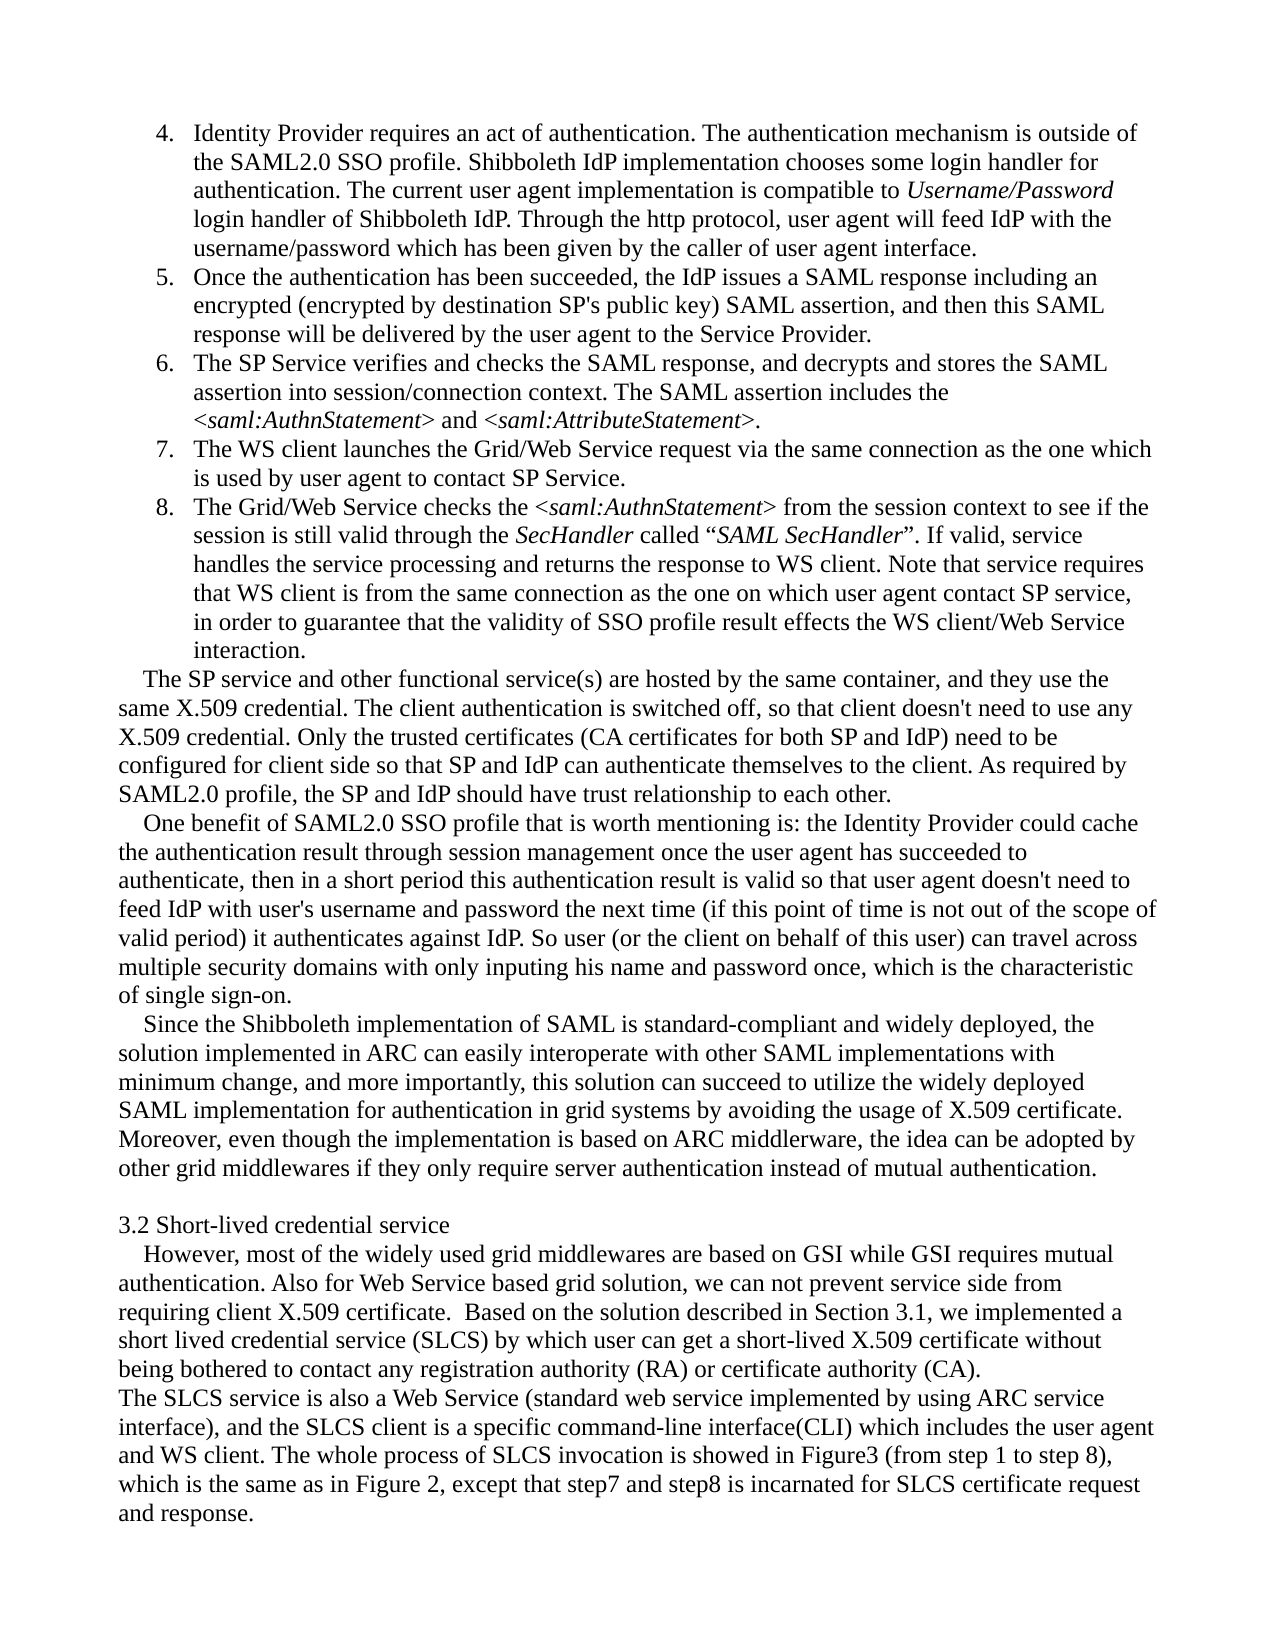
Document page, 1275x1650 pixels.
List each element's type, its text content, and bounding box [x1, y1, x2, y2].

text 3.2 Short-lived credential service [118, 1211, 1157, 1239]
list Identity Provider requires an act of authentication. The authentication mechanism is outside of the SAML2.0 SSO profile. Shibboleth IdP implementation chooses some login handler for authentication. The current user agent implementation is compatible to Username/Password login handler of Shibboleth IdP. Through the http protocol, user agent will feed IdP with the username/password which has been given by the caller of user agent interface. [156, 118, 1157, 262]
text Since the Shibboleth implementation of SAML is standard-compliant and widely deployed, the solution implemented in ARC can easily interoperate with other SAML implementations with minimum change, and more importantly, this solution can succeed to utilize the widely deployed SAML implementation for authentication in grid systems by avoiding the usage of X.509 certificate. [118, 1009, 1157, 1124]
text The SLCS service is also a Web Service (standard web service implemented by using ARC service interface), and the SLCS client is a specific command-line interface(CLI) which includes the user agent and WS client. The whole process of SLCS invocation is showed in Figure3 (from step 1 to step 8), which is the same as in Figure 2, except that step7 and step8 is incarnated for SLCS certificate request and response. [118, 1383, 1157, 1527]
list The WS client launches the Grid/Web Service request via the same connection as the one which is used by user agent to contact SP Service. [156, 434, 1157, 492]
list Once the authentication has been succeeded, the IdP issues a SAML response including an encrypted (encrypted by destination SP's public key) SAML assertion, and then this SAML response will be delivered by the user agent to the Service Provider. [156, 262, 1157, 348]
text Moreover, even though the implementation is based on ARC middlerware, the idea can be adopted by other grid middlewares if they only require server authentication instead of mutual authentication. [118, 1124, 1157, 1182]
text However, most of the widely used grid middlewares are based on GSI while GSI requires mutual authentication. Also for Web Service based grid solution, we can not prevent service side from requiring client X.509 certificate. Based on the solution described in Section 3.1, we implemented a short lived credential service (SLCS) by which user can get a short-lived X.509 certificate without being bothered to contact any registration authority (RA) or certificate authority (CA). [118, 1239, 1157, 1383]
text One benefit of SAML2.0 SSO profile that is worth mentioning is: the Identity Provider could cache the authentication result through session management once the user agent has succeeded to authenticate, then in a short period this authentication result is valid so that user agent doesn't need to feed IdP with user's username and password the next time (if this point of time is not out of the scope of valid period) it authenticates against IdP. So user (or the client on behalf of this user) can travel across multiple security domains with only inputing his name and password once, which is the characteristic of single sign-on. [118, 808, 1157, 1009]
list The SP Service verifies and checks the SAML response, and decrypts and stores the SAML assertion into session/connection context. The SAML assertion includes the <saml:AuthnStatement> and <saml:AttributeStatement>. [156, 348, 1157, 434]
list The Grid/Web Service checks the <saml:AuthnStatement> from the session context to see if the session is still valid through the SecHandler called “SAML SecHandler”. If valid, service handles the service processing and returns the response to WS client. Note that service requires that WS client is from the same connection as the one on which user agent contact SP service, in order to guarantee that the validity of SSO profile result effects the WS client/Web Service interaction. [156, 492, 1157, 664]
text The SP service and other functional service(s) are hosted by the same container, and they use the same X.509 credential. The client authentication is switched off, so that client doesn't need to use any X.509 credential. Only the trusted certificates (CA certificates for both SP and IdP) need to be configured for client side so that SP and IdP can authenticate themselves to the client. As required by SAML2.0 profile, the SP and IdP should have trust relationship to each other. [118, 664, 1157, 808]
